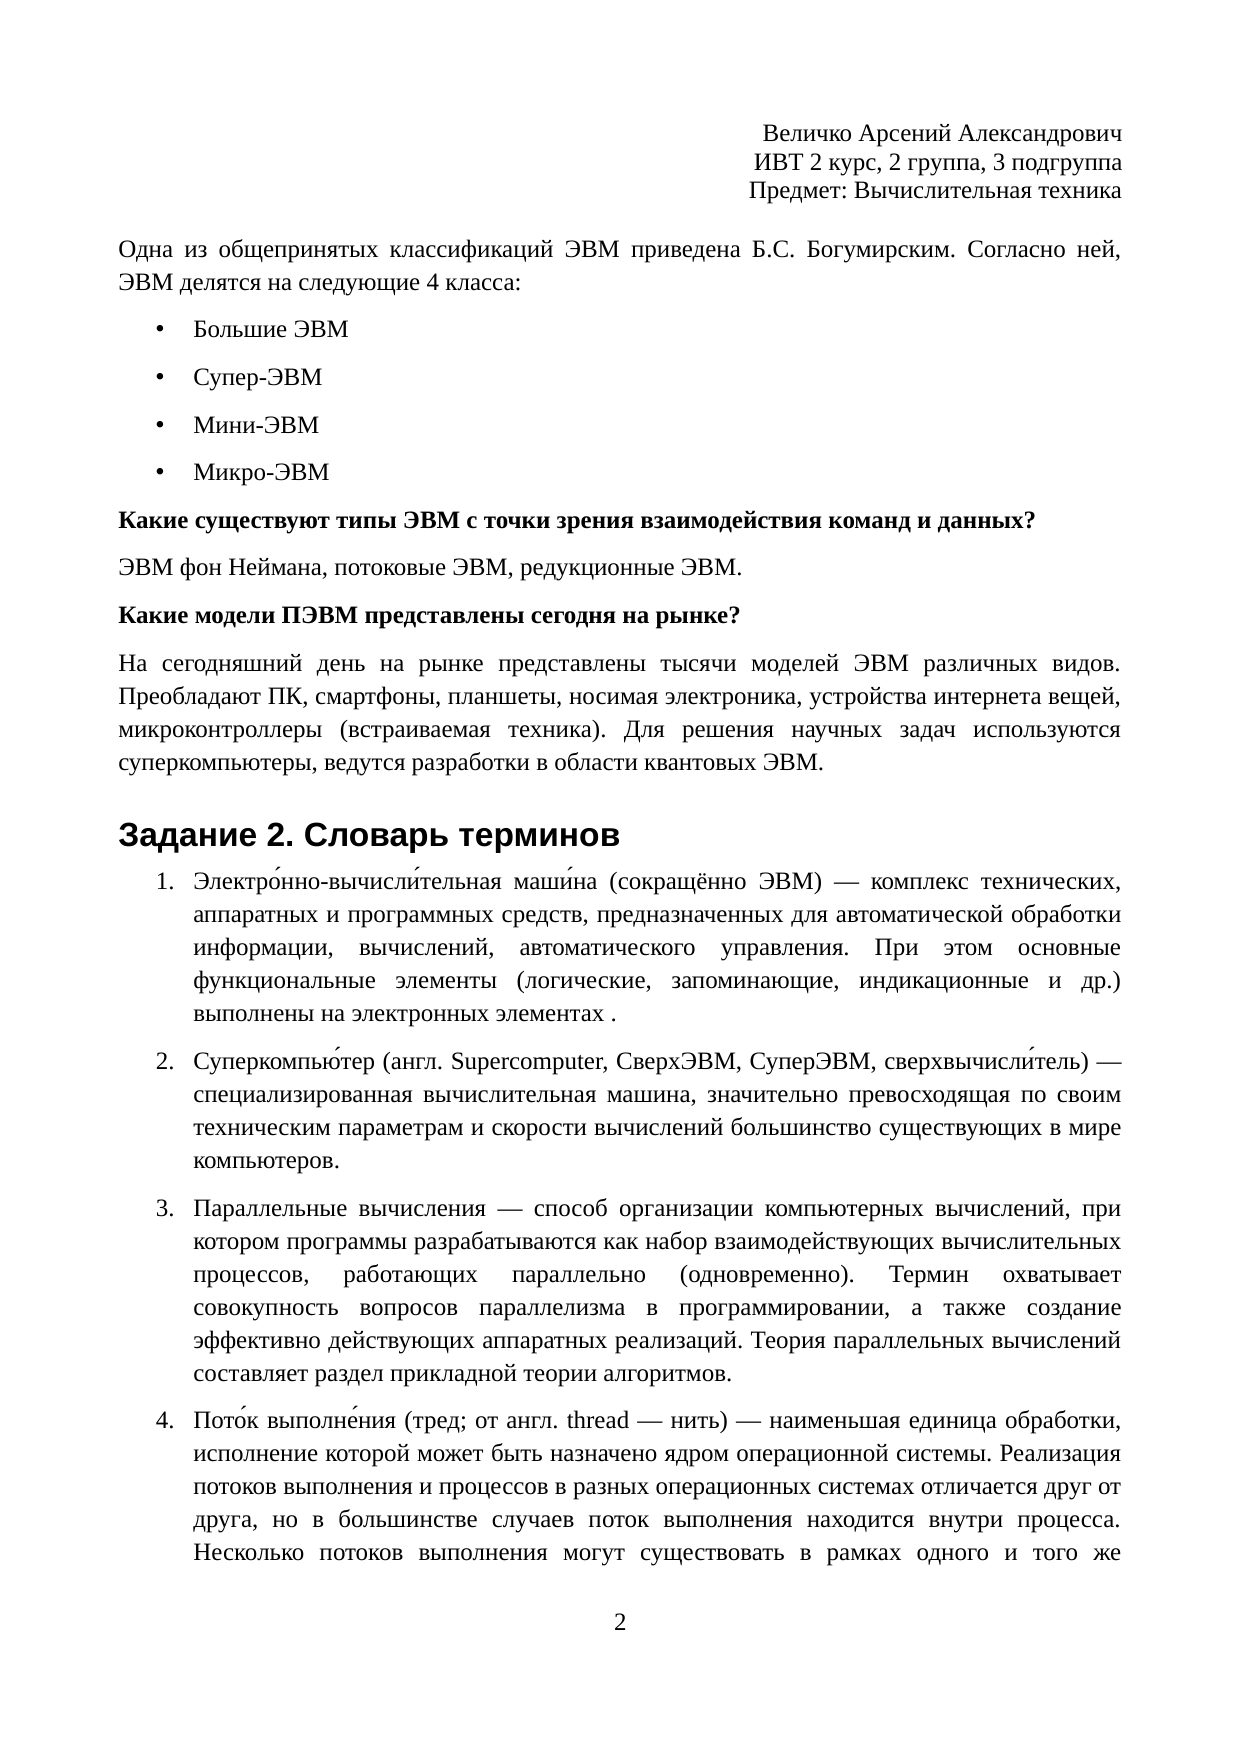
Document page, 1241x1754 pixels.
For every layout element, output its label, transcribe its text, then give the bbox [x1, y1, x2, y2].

list Большие ЭВМ [156, 314, 1122, 343]
list Микро-ЭВМ [156, 457, 1122, 486]
text ЭВМ фон Неймана, потоковые ЭВМ, редукционные ЭВМ. [118, 552, 1122, 581]
text Какие модели ПЭВМ представлены сегодня на рынке? [118, 600, 1122, 629]
text Какие существуют типы ЭВМ с точки зрения взаимодействия команд и данных? [118, 505, 1122, 534]
list Электро́нно-вычисли́тельная маши́на (сокращённо ЭВМ) — комплекс технических, аппаратных и программных средств, предназначенных для автоматической обработки информации, вычислений, автоматического управления. При этом основные функциональные элементы (логические, запоминающие, индикационные и др.) выполнены на электронных элементах . [156, 866, 1122, 1027]
list Супер-ЭВМ [156, 362, 1122, 391]
list Суперкомпью́тер (англ. Supercomputer, СверхЭВМ, СуперЭВМ, сверхвычисли́тель) — специализированная вычислительная машина, значительно превосходящая по своим техническим параметрам и скорости вычислений большинство существующих в мире компьютеров. [156, 1046, 1122, 1174]
text Одна из общепринятых классификаций ЭВМ приведена Б.С. Богумирским. Согласно ней, ЭВМ делятся на следующие 4 класса: [118, 234, 1122, 296]
list Параллельные вычисления — способ организации компьютерных вычислений, при котором программы разрабатываются как набор взаимодействующих вычислительных процессов, работающих параллельно (одновременно). Термин охватывает совокупность вопросов параллелизма в программировании, а также создание эффективно действующих аппаратных реализаций. Теория параллельных вычислений составляет раздел прикладной теории алгоритмов. [156, 1193, 1122, 1387]
list Пото́к выполне́ния (тред; от англ. thread — нить) — наименьшая единица обработки, исполнение которой может быть назначено ядром операционной системы. Реализация потоков выполнения и процессов в разных операционных системах отличается друг от друга, но в большинстве случаев поток выполнения находится внутри процесса. Несколько потоков выполнения могут существовать в рамках одного и того же [156, 1405, 1122, 1566]
list Мини-ЭВМ [156, 410, 1122, 438]
text На сегодняшний день на рынке представлены тысячи моделей ЭВМ различных видов. Преобладают ПК, смартфоны, планшеты, носимая электроника, устройства интернета вещей, микроконтроллеры (встраиваемая техника). Для решения научных задач используются суперкомпьютеры, ведутся разработки в области квантовых ЭВМ. [118, 648, 1122, 776]
subtitle Задание 2. Словарь терминов [118, 815, 1122, 854]
